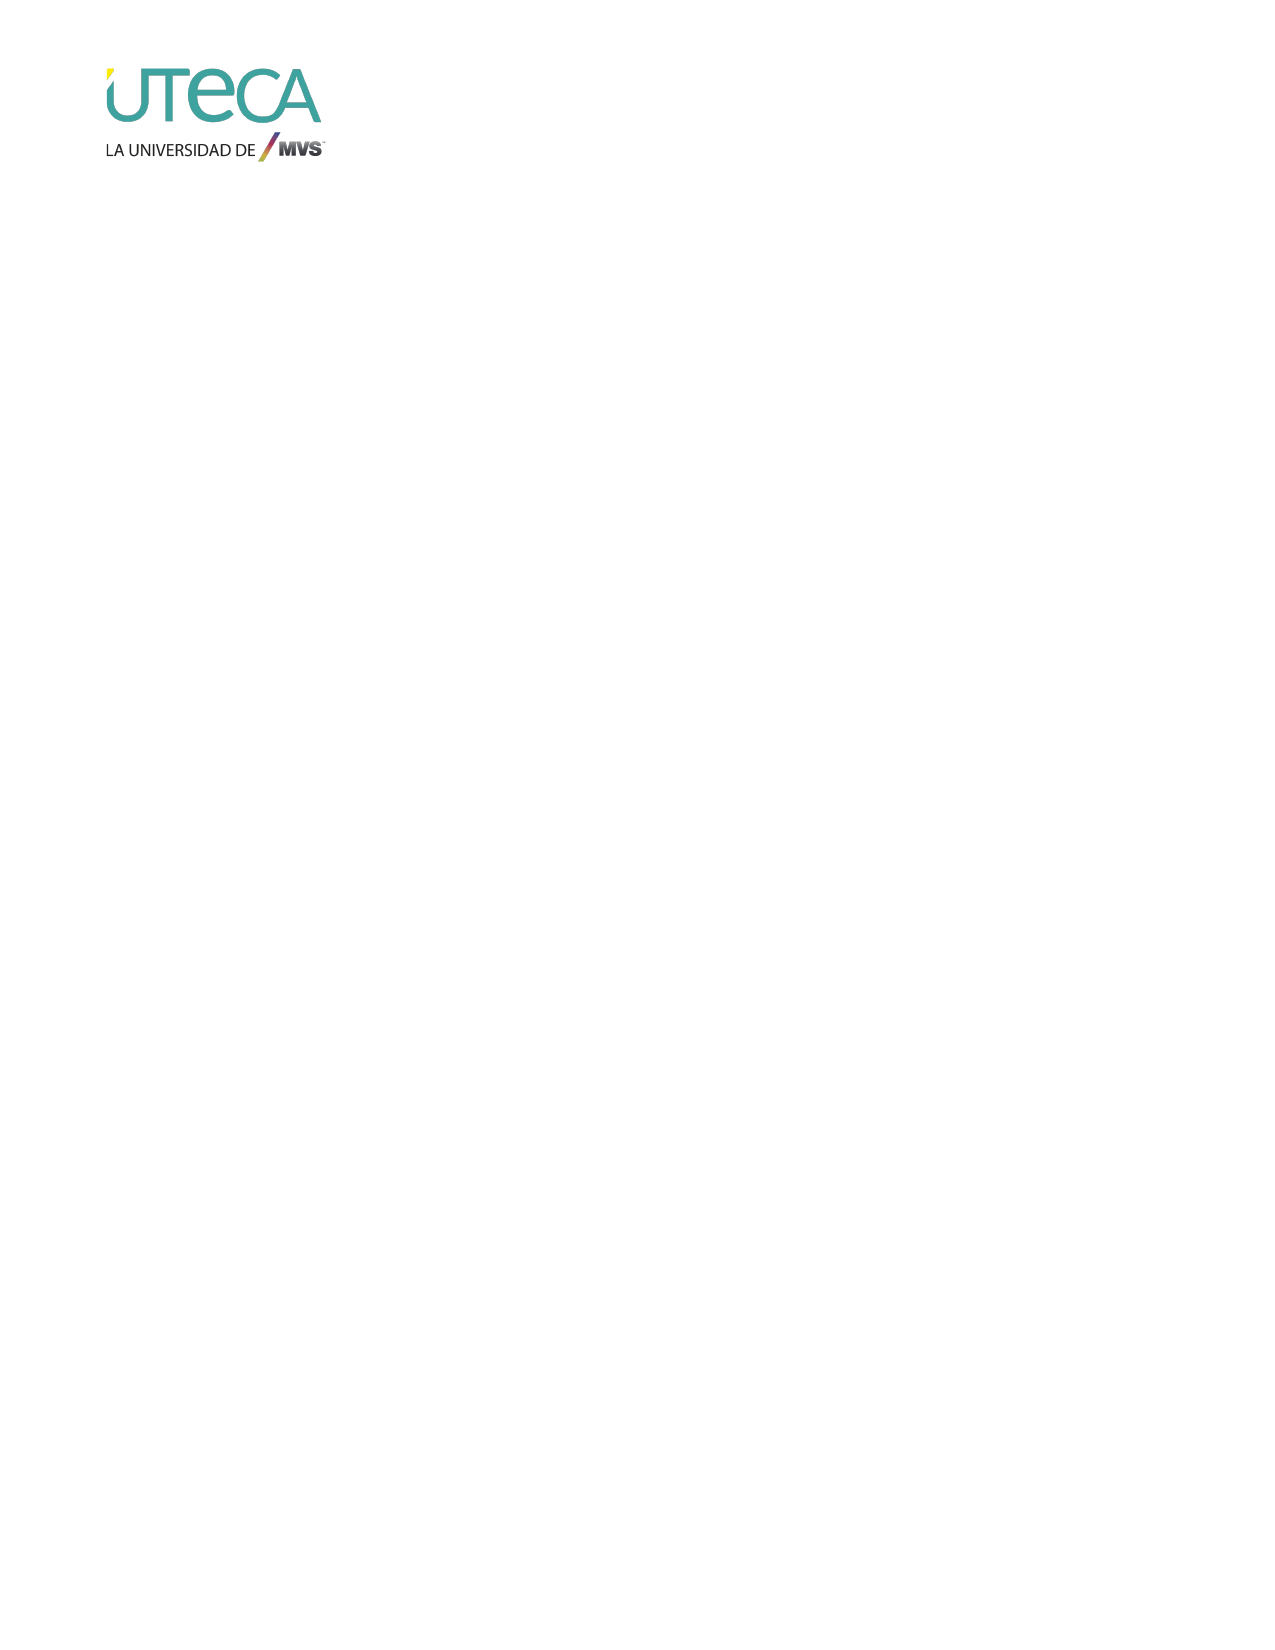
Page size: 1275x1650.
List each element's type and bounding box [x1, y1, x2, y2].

picture [104, 64, 328, 166]
